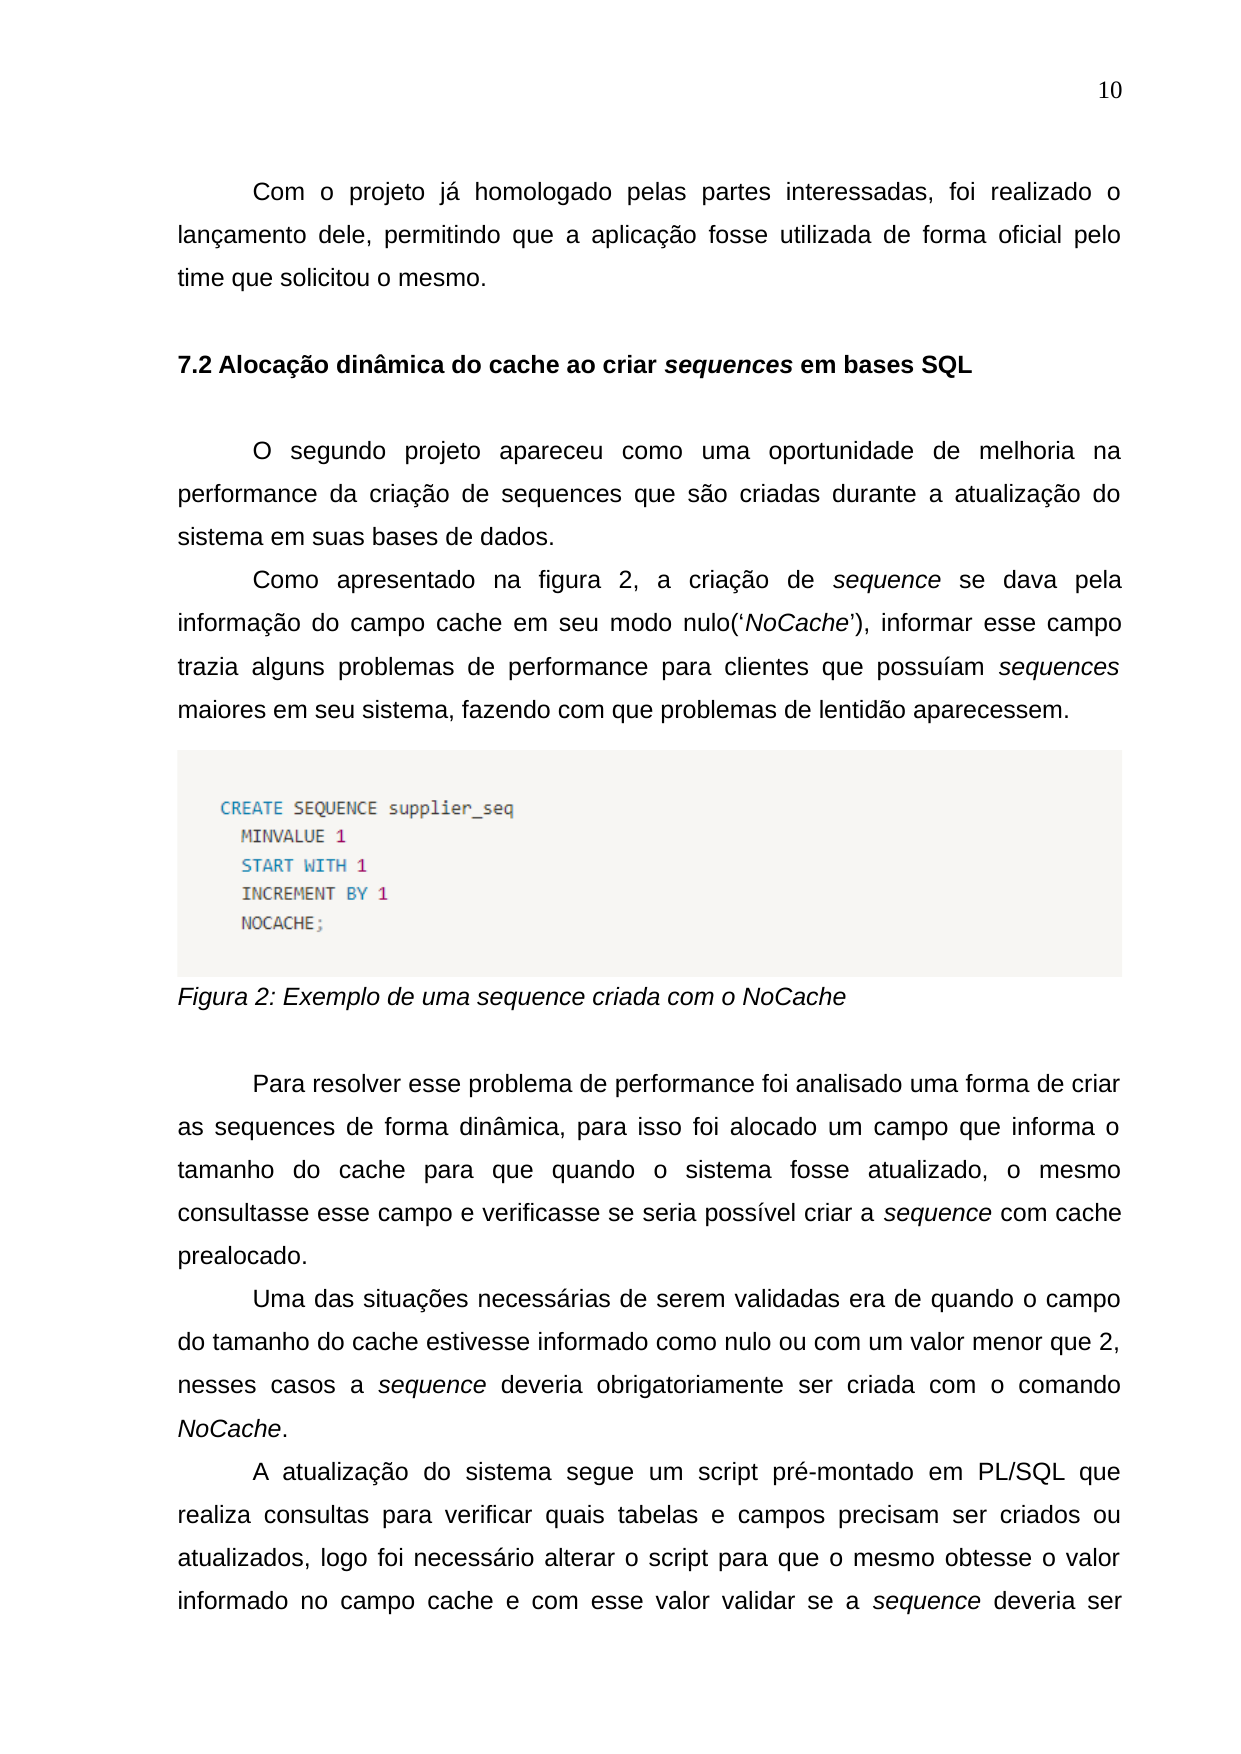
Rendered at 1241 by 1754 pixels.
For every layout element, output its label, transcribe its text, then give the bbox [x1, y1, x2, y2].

text Figura 2: Exemplo de uma sequence criada com o NoCache [177, 977, 1122, 1011]
text Com o projeto já homologado pelas partes interessadas, foi realizado o lançamento dele, permitindo que a aplicação fosse utilizada de forma oficial pelo time que solicitou o mesmo. [177, 177, 1122, 292]
text A atualização do sistema segue um script pré-montado em PL/SQL que realiza consultas para verificar quais tabelas e campos precisam ser criados ou atualizados, logo foi necessário alterar o script para que o mesmo obtesse o valor informado no campo cache e com esse valor validar se a sequence deveria ser [177, 1457, 1122, 1615]
text Como apresentado na figura 2, a criação de sequence se dava pela informação do campo cache em seu modo nulo(‘NoCache’), informar esse campo trazia alguns problemas de performance para clientes que possuíam sequences maiores em seu sistema, fazendo com que problemas de lentidão aparecessem. [177, 565, 1122, 723]
text O segundo projeto apareceu como uma oportunidade de melhoria na performance da criação de sequences que são criadas durante a atualização do sistema em suas bases de dados. [177, 436, 1122, 551]
subtitle 7.2 Alocação dinâmica do cache ao criar sequences em bases SQL [177, 350, 1122, 378]
text Uma das situações necessárias de serem validadas era de quando o campo do tamanho do cache estivesse informado como nulo ou com um valor menor que 2, nesses casos a sequence deveria obrigatoriamente ser criada com o comando NoCache. [177, 1284, 1122, 1442]
picture [177, 750, 1123, 977]
text Para resolver esse problema de performance foi analisado uma forma de criar as sequences de forma dinâmica, para isso foi alocado um campo que informa o tamanho do cache para que quando o sistema fosse atualizado, o mesmo consultasse esse campo e verificasse se seria possível criar a sequence com cache prealocado. [177, 1069, 1122, 1270]
